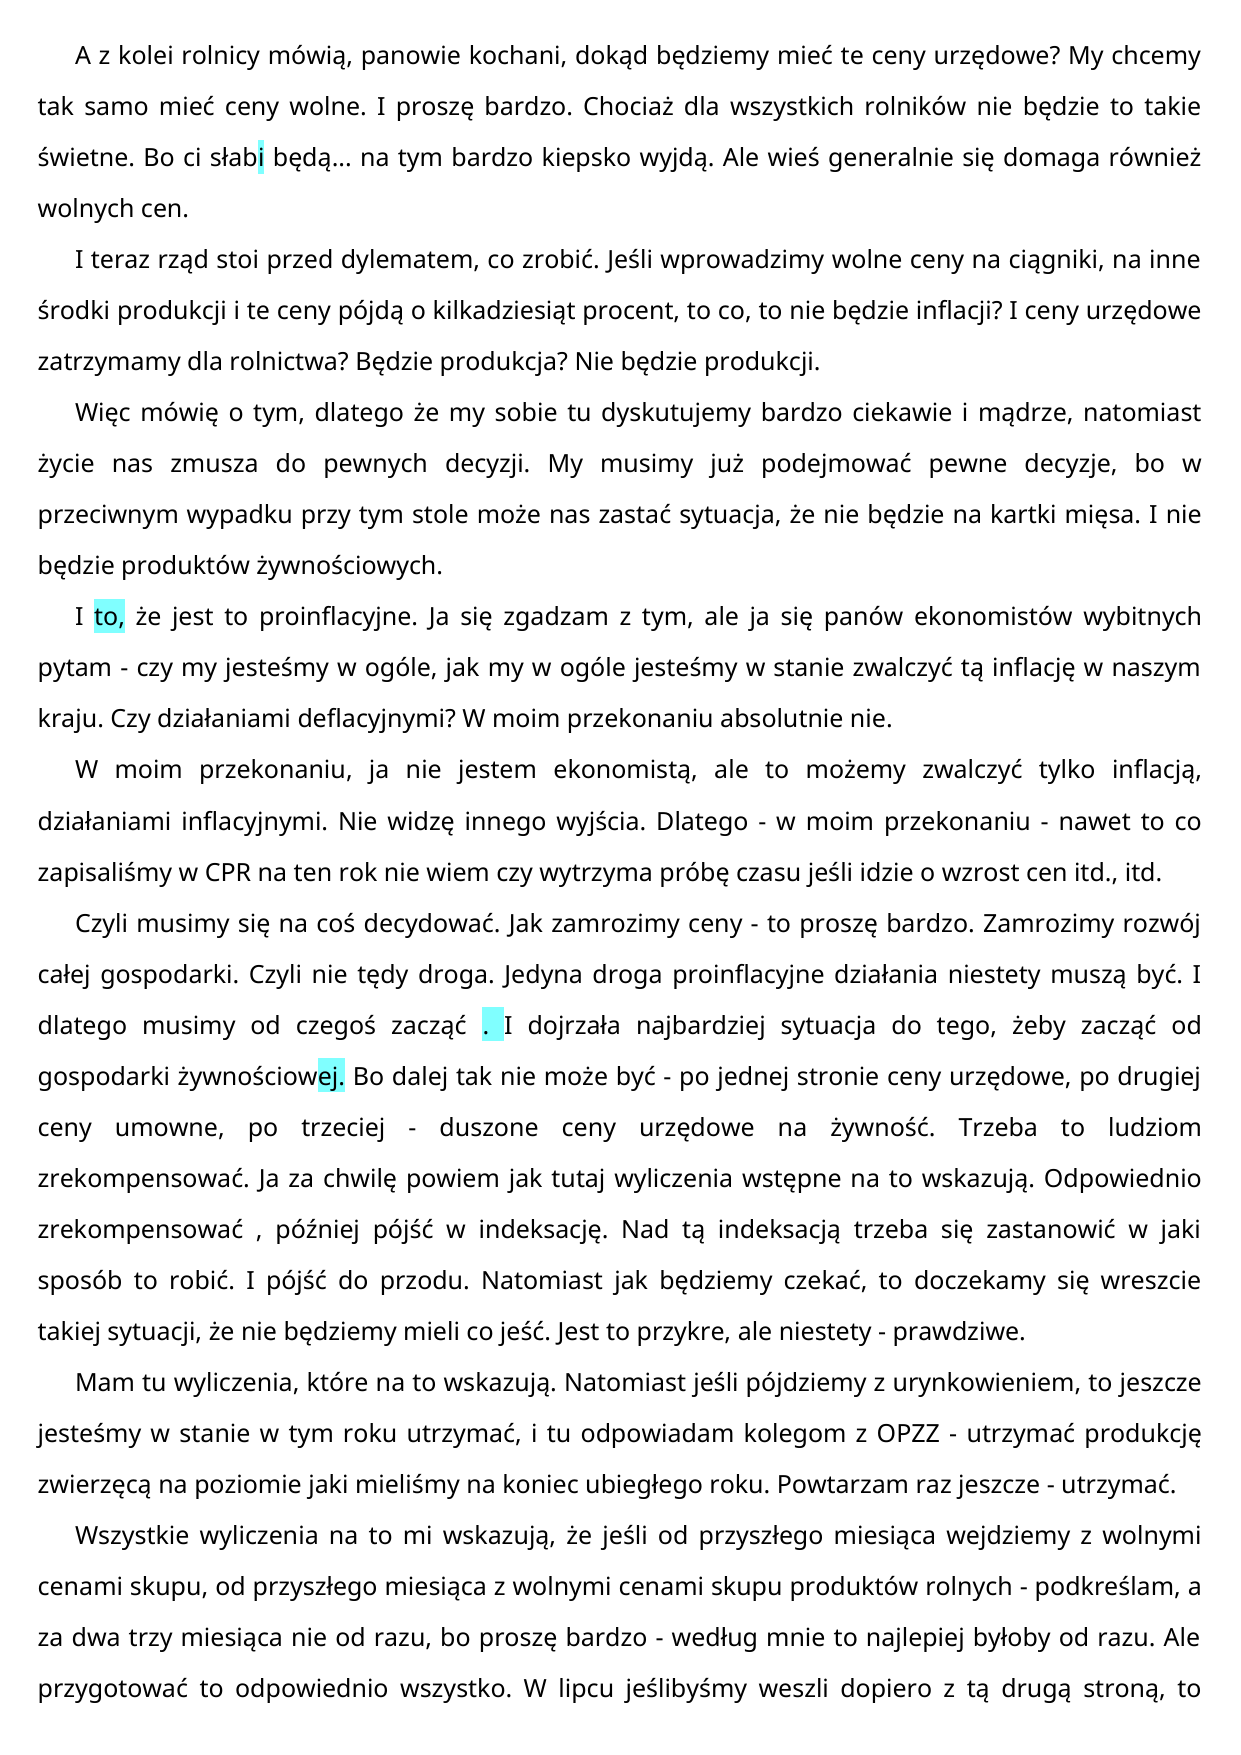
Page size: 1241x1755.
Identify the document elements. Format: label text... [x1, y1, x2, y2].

text Wszystkie wyliczenia na to mi wskazują, że jeśli od przyszłego miesiąca wejdziemy z wolnymi cenami skupu, od przyszłego miesiąca z wolnymi cenami skupu produktów rolnych - podkreślam, a za dwa trzy miesiąca nie od razu, bo proszę bardzo - według mnie to najlepiej byłoby od razu. Ale przygotować to odpowiednio wszystko. W lipcu jeślibyśmy weszli dopiero z tą drugą stroną, to [37, 1518, 1203, 1705]
text Czyli musimy się na coś decydować. Jak zamrozimy ceny - to proszę bardzo. Zamrozimy rozwój całej gospodarki. Czyli nie tędy droga. Jedyna droga proinflacyjne działania niestety muszą być. I dlatego musimy od czegoś zacząć . I dojrzała najbardziej sytuacja do tego, żeby zacząć od gospodarki żywnościowej. Bo dalej tak nie może być - po jednej stronie ceny urzędowe, po drugiej ceny umowne, po trzeciej - duszone ceny urzędowe na żywność. Trzeba to ludziom zrekompensować. Ja za chwilę powiem jak tutaj wyliczenia wstępne na to wskazują. Odpowiednio zrekompensować , później pójść w indeksację. Nad tą indeksacją trzeba się zastanowić w jaki sposób to robić. I pójść do przodu. Natomiast jak będziemy czekać, to doczekamy się wreszcie takiej sytuacji, że nie będziemy mieli co jeść. Jest to przykre, ale niestety - prawdziwe. [37, 905, 1203, 1348]
text Więc mówię o tym, dlatego że my sobie tu dyskutujemy bardzo ciekawie i mądrze, natomiast życie nas zmusza do pewnych decyzji. My musimy już podejmować pewne decyzje, bo w przeciwnym wypadku przy tym stole może nas zastać sytuacja, że nie będzie na kartki mięsa. I nie będzie produktów żywnościowych. [37, 395, 1203, 582]
text I teraz rząd stoi przed dylematem, co zrobić. Jeśli wprowadzimy wolne ceny na ciągniki, na inne środki produkcji i te ceny pójdą o kilkadziesiąt procent, to co, to nie będzie inflacji? I ceny urzędowe zatrzymamy dla rolnictwa? Będzie produkcja? Nie będzie produkcji. [37, 242, 1203, 378]
text I to, że jest to proinflacyjne. Ja się zgadzam z tym, ale ja się panów ekonomistów wybitnych pytam - czy my jesteśmy w ogóle, jak my w ogóle jesteśmy w stanie zwalczyć tą inflację w naszym kraju. Czy działaniami deflacyjnymi? W moim przekonaniu absolutnie nie. [37, 599, 1203, 735]
text Mam tu wyliczenia, które na to wskazują. Natomiast jeśli pójdziemy z urynkowieniem, to jeszcze jesteśmy w stanie w tym roku utrzymać, i tu odpowiadam kolegom z OPZZ - utrzymać produkcję zwierzęcą na poziomie jaki mieliśmy na koniec ubiegłego roku. Powtarzam raz jeszcze - utrzymać. [37, 1364, 1203, 1501]
text W moim przekonaniu, ja nie jestem ekonomistą, ale to możemy zwalczyć tylko inflacją, działaniami inflacyjnymi. Nie widzę innego wyjścia. Dlatego - w moim przekonaniu - nawet to co zapisaliśmy w CPR na ten rok nie wiem czy wytrzyma próbę czasu jeśli idzie o wzrost cen itd., itd. [37, 752, 1203, 888]
text A z kolei rolnicy mówią, panowie kochani, dokąd będziemy mieć te ceny urzędowe? My chcemy tak samo mieć ceny wolne. I proszę bardzo. Chociaż dla wszystkich rolników nie będzie to takie świetne. Bo ci słabi będą... na tym bardzo kiepsko wyjdą. Ale wieś generalnie się domaga również wolnych cen. [37, 37, 1203, 225]
